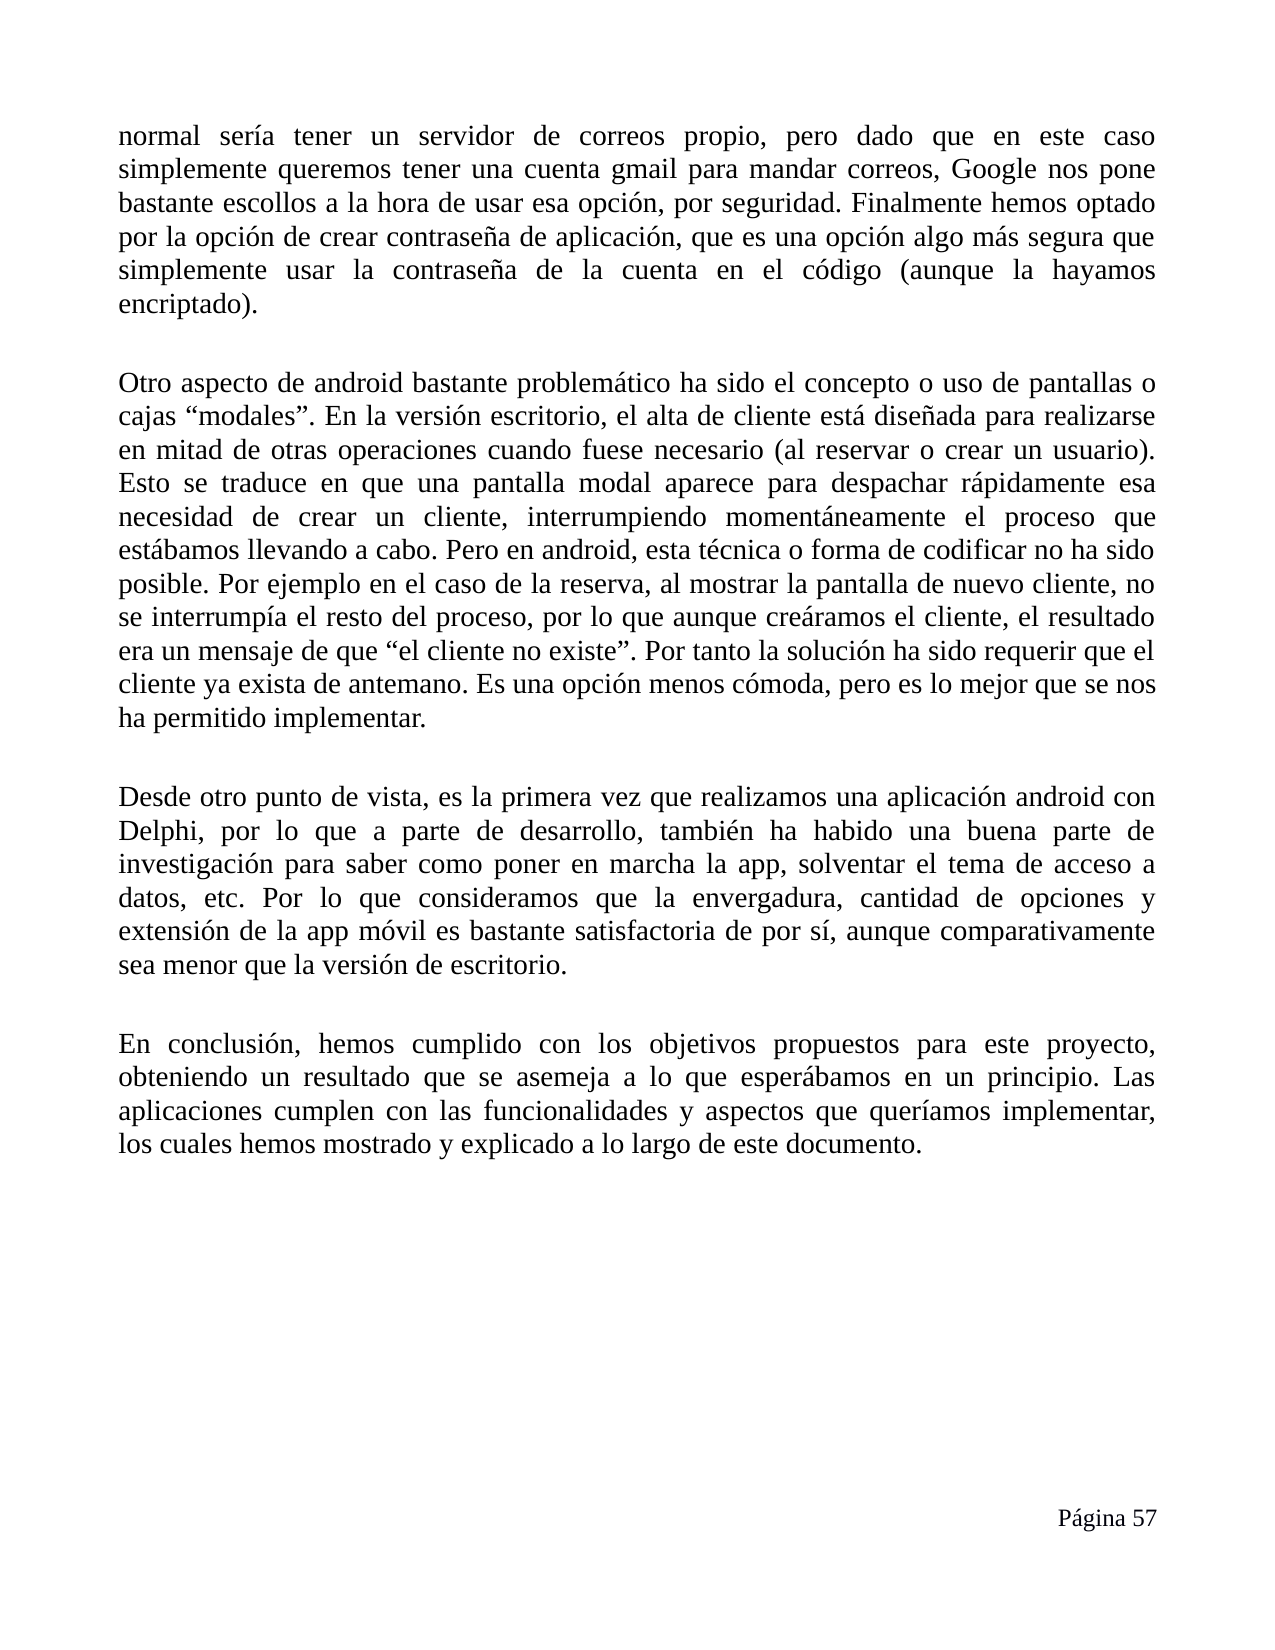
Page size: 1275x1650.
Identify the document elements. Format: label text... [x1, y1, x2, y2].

text Desde otro punto de vista, es la primera vez que realizamos una aplicación android con Delphi, por lo que a parte de desarrollo, también ha habido una buena parte de investigación para saber como poner en marcha la app, solventar el tema de acceso a datos, etc. Por lo que consideramos que la envergadura, cantidad de opciones y extensión de la app móvil es bastante satisfactoria de por sí, aunque comparativamente sea menor que la versión de escritorio. [118, 779, 1157, 980]
text En conclusión, hemos cumplido con los objetivos propuestos para este proyecto, obteniendo un resultado que se asemeja a lo que esperábamos en un principio. Las aplicaciones cumplen con las funcionalidades y aspectos que queríamos implementar, los cuales hemos mostrado y explicado a lo largo de este documento. [118, 1026, 1157, 1160]
text Otro aspecto de android bastante problemático ha sido el concepto o uso de pantallas o cajas “modales”. En la versión escritorio, el alta de cliente está diseñada para realizarse en mitad de otras operaciones cuando fuese necesario (al reservar o crear un usuario). Esto se traduce en que una pantalla modal aparece para despachar rápidamente esa necesidad de crear un cliente, interrumpiendo momentáneamente el proceso que estábamos llevando a cabo. Pero en android, esta técnica o forma de codificar no ha sido posible. Por ejemplo en el caso de la reserva, al mostrar la pantalla de nuevo cliente, no se interrumpía el resto del proceso, por lo que aunque creáramos el cliente, el resultado era un mensaje de que “el cliente no existe”. Por tanto la solución ha sido requerir que el cliente ya exista de antemano. Es una opción menos cómoda, pero es lo mejor que se nos ha permitido implementar. [118, 365, 1157, 734]
text normal sería tener un servidor de correos propio, pero dado que en este caso simplemente queremos tener una cuenta gmail para mandar correos, Google nos pone bastante escollos a la hora de usar esa opción, por seguridad. Finalmente hemos optado por la opción de crear contraseña de aplicación, que es una opción algo más segura que simplemente usar la contraseña de la cuenta en el código (aunque la hayamos encriptado). [118, 118, 1157, 319]
